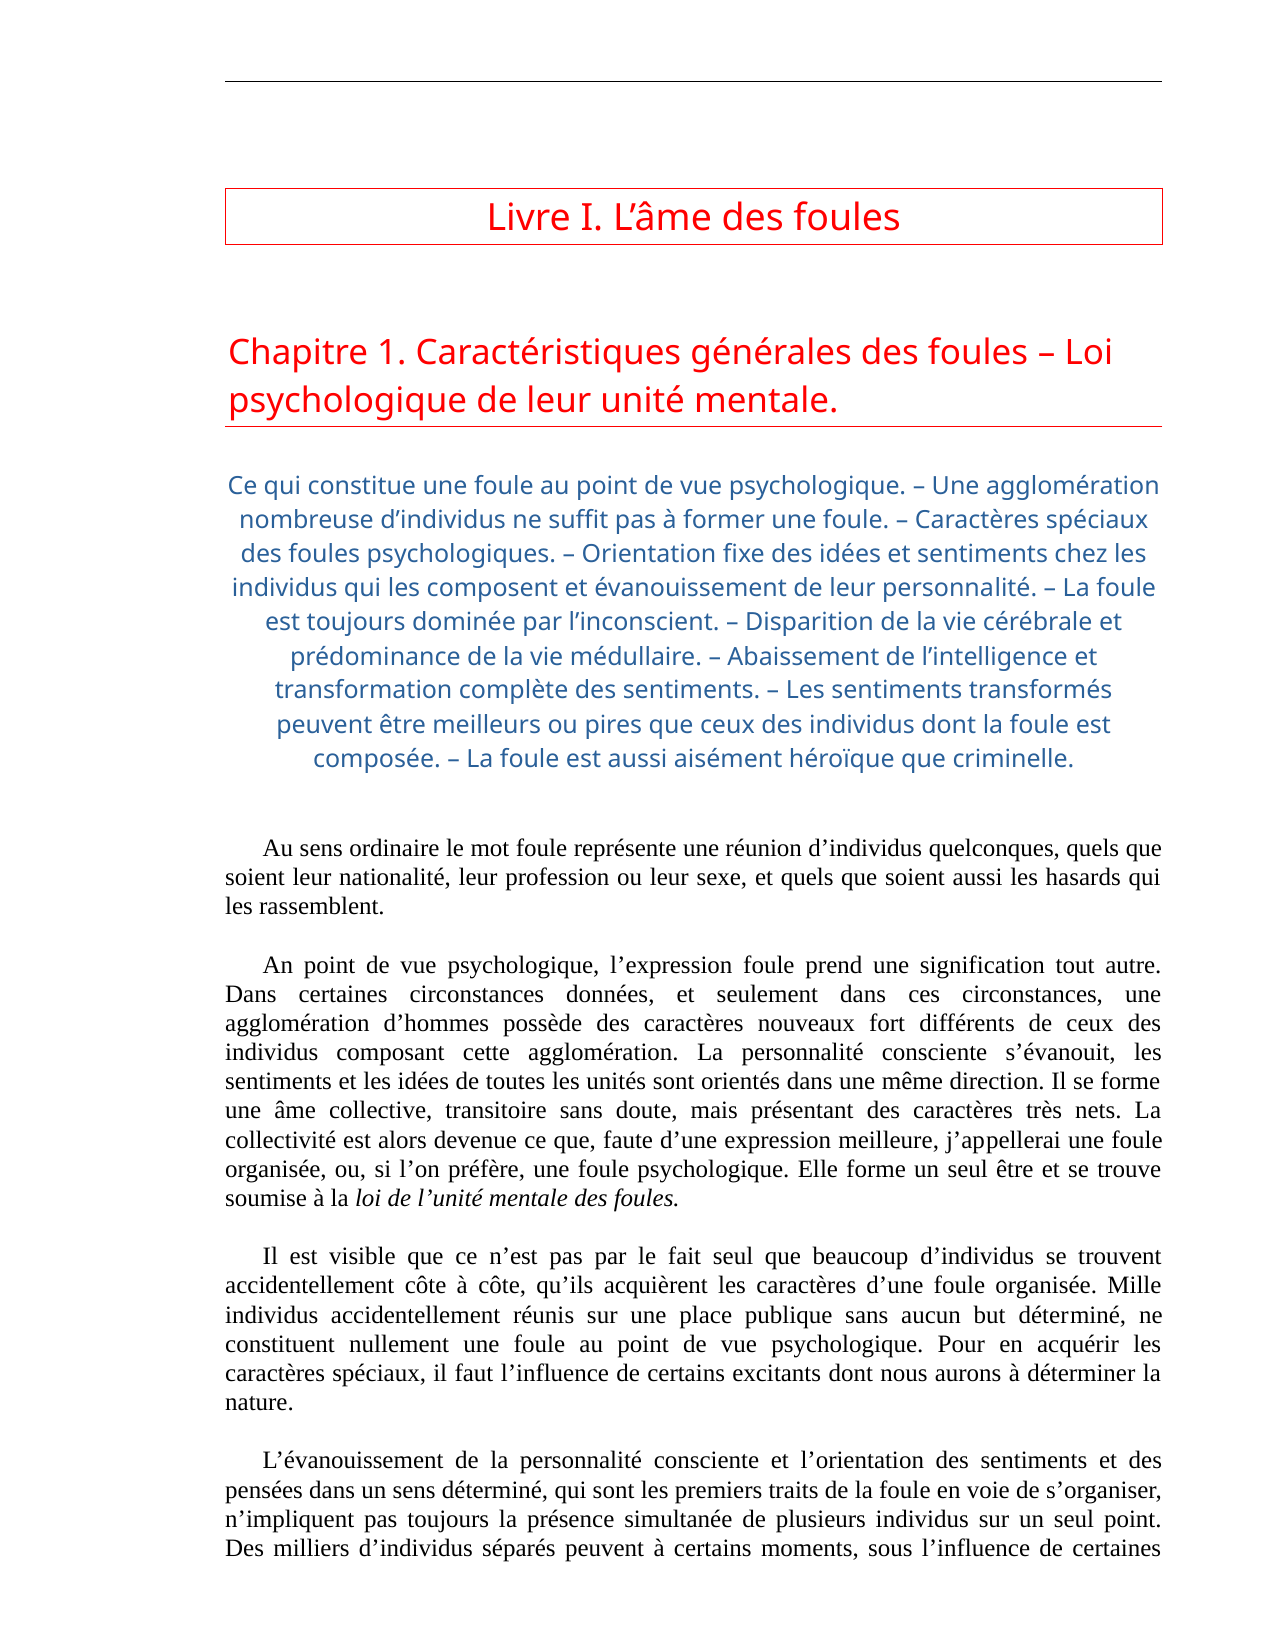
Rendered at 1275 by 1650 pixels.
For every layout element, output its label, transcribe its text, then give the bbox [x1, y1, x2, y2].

text An point de vue psychologique, l’expression foule prend une signification tout autre. Dans certaines circonstances données, et seulement dans ces circonstances, une agglomération d’hommes possède des caractères nouveaux fort différents de ceux des individus composant cette agglomération. La personnalité consciente s’évanouit, les sentiments et les idées de toutes les unités sont orientés dans une même direction. Il se forme une âme collective, transitoire sans doute, mais présentant des caractères très nets. La collectivité est alors devenue ce que, faute d’une expression meilleure, j’ap­pellerai une foule organisée, ou, si l’on préfère, une foule psychologique. Elle forme un seul être et se trouve soumise à la loi de l’unité mentale des foules. [225, 950, 1162, 1212]
subtitle Livre I. L’âme des foules [226, 189, 1162, 244]
text Il est visible que ce n’est pas par le fait seul que beaucoup d’individus se trouvent accidentellement côte à côte, qu’ils acquièrent les caractères d’une foule organisée. Mille individus accidentellement réunis sur une place publique sans aucun but déter­miné, ne constituent nullement une foule au point de vue psychologique. Pour en acquérir les caractères spéciaux, il faut l’influence de certains excitants dont nous aurons à déterminer la nature. [225, 1241, 1162, 1416]
text L’évanouissement de la personnalité consciente et l’orientation des sentiments et des pensées dans un sens déterminé, qui sont les premiers traits de la foule en voie de s’organiser, n’impliquent pas toujours la présence simultanée de plusieurs individus sur un seul point. Des milliers d’individus séparés peuvent à certains moments, sous l’influence de certaines [225, 1446, 1162, 1562]
text Ce qui constitue une foule au point de vue psychologique. – Une agglomération nombreuse d’indi­vidus ne suffit pas à former une foule. – Caractères spéciaux des foules psychologiques. – Orientation fixe des idées et sentiments chez les individus qui les composent et évanouissement de leur personna­lité. – La foule est toujours dominée par l’inconscient. – Disparition de la vie cérébrale et prédomi­nance de la vie médullaire. – Abaissement de l’intelligence et transformation complète des sentiments. – Les sentiments transformés peuvent être meilleurs ou pires que ceux des individus dont la foule est composée. – La foule est aussi aisément héroïque que criminelle. [225, 468, 1162, 774]
text Au sens ordinaire le mot foule représente une réunion d’individus quelconques, quels que soient leur nationalité, leur profession ou leur sexe, et quels que soient aussi les hasards qui les rassemblent. [225, 833, 1162, 921]
subtitle Chapitre 1. Caractéristiques générales des foules – Loi psychologique de leur unité mentale. [225, 324, 1162, 426]
